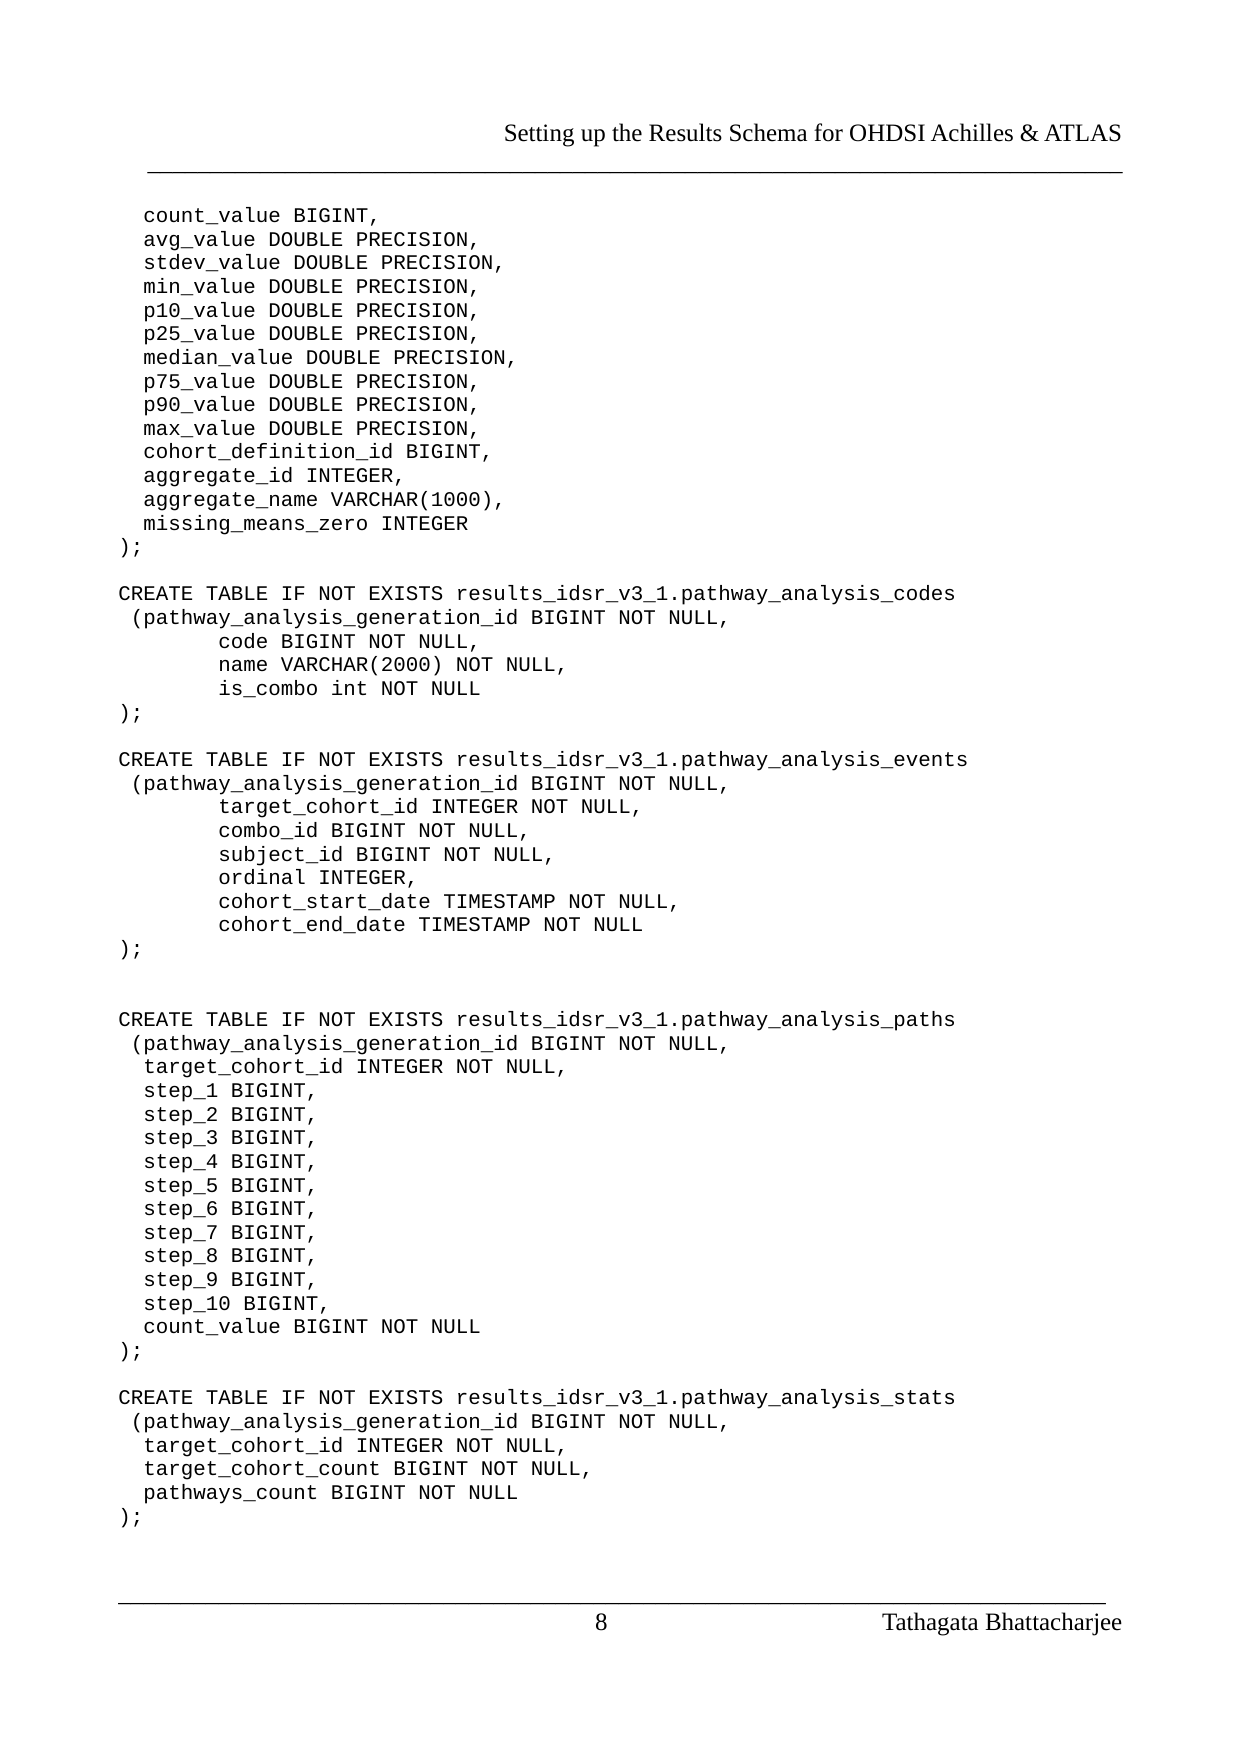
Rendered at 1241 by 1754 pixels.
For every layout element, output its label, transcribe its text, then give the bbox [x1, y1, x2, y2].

text p75_value DOUBLE PRECISION, [118, 371, 1122, 394]
text ); [118, 1506, 1122, 1529]
text min_value DOUBLE PRECISION, [118, 276, 1122, 300]
text step_2 BIGINT, [118, 1104, 1122, 1127]
text step_4 BIGINT, [118, 1151, 1122, 1174]
text cohort_start_date TIMESTAMP NOT NULL, [118, 891, 1122, 914]
text count_value BIGINT NOT NULL [118, 1316, 1122, 1340]
text step_9 BIGINT, [118, 1269, 1122, 1293]
text code BIGINT NOT NULL, [118, 631, 1122, 654]
text (pathway_analysis_generation_id BIGINT NOT NULL, [118, 773, 1122, 796]
text count_value BIGINT, [118, 205, 1122, 229]
text (pathway_analysis_generation_id BIGINT NOT NULL, [118, 607, 1122, 631]
text avg_value DOUBLE PRECISION, [118, 229, 1122, 252]
text ); [118, 938, 1122, 962]
text p90_value DOUBLE PRECISION, [118, 394, 1122, 418]
text step_3 BIGINT, [118, 1127, 1122, 1151]
text target_cohort_count BIGINT NOT NULL, [118, 1458, 1122, 1482]
text p10_value DOUBLE PRECISION, [118, 300, 1122, 323]
text CREATE TABLE IF NOT EXISTS results_idsr_v3_1.pathway_analysis_stats [118, 1387, 1122, 1411]
text p25_value DOUBLE PRECISION, [118, 323, 1122, 347]
text step_10 BIGINT, [118, 1293, 1122, 1316]
text CREATE TABLE IF NOT EXISTS results_idsr_v3_1.pathway_analysis_events [118, 749, 1122, 773]
text ); [118, 536, 1122, 560]
text cohort_definition_id BIGINT, [118, 442, 1122, 465]
text ); [118, 702, 1122, 725]
text max_value DOUBLE PRECISION, [118, 418, 1122, 442]
text missing_means_zero INTEGER [118, 512, 1122, 536]
text subject_id BIGINT NOT NULL, [118, 843, 1122, 867]
text ordinal INTEGER, [118, 867, 1122, 891]
text pathways_count BIGINT NOT NULL [118, 1482, 1122, 1506]
text cohort_end_date TIMESTAMP NOT NULL [118, 914, 1122, 938]
text combo_id BIGINT NOT NULL, [118, 820, 1122, 843]
text name VARCHAR(2000) NOT NULL, [118, 654, 1122, 678]
text step_8 BIGINT, [118, 1246, 1122, 1269]
text ); [118, 1340, 1122, 1364]
text target_cohort_id INTEGER NOT NULL, [118, 1056, 1122, 1080]
text step_5 BIGINT, [118, 1174, 1122, 1198]
text stdev_value DOUBLE PRECISION, [118, 252, 1122, 276]
text (pathway_analysis_generation_id BIGINT NOT NULL, [118, 1033, 1122, 1056]
text step_7 BIGINT, [118, 1222, 1122, 1246]
text is_combo int NOT NULL [118, 678, 1122, 702]
text aggregate_name VARCHAR(1000), [118, 489, 1122, 512]
text target_cohort_id INTEGER NOT NULL, [118, 796, 1122, 820]
text CREATE TABLE IF NOT EXISTS results_idsr_v3_1.pathway_analysis_codes [118, 583, 1122, 607]
text median_value DOUBLE PRECISION, [118, 347, 1122, 371]
text step_1 BIGINT, [118, 1080, 1122, 1104]
text step_6 BIGINT, [118, 1198, 1122, 1222]
text CREATE TABLE IF NOT EXISTS results_idsr_v3_1.pathway_analysis_paths [118, 1009, 1122, 1033]
text (pathway_analysis_generation_id BIGINT NOT NULL, [118, 1411, 1122, 1435]
text target_cohort_id INTEGER NOT NULL, [118, 1435, 1122, 1458]
text aggregate_id INTEGER, [118, 465, 1122, 489]
